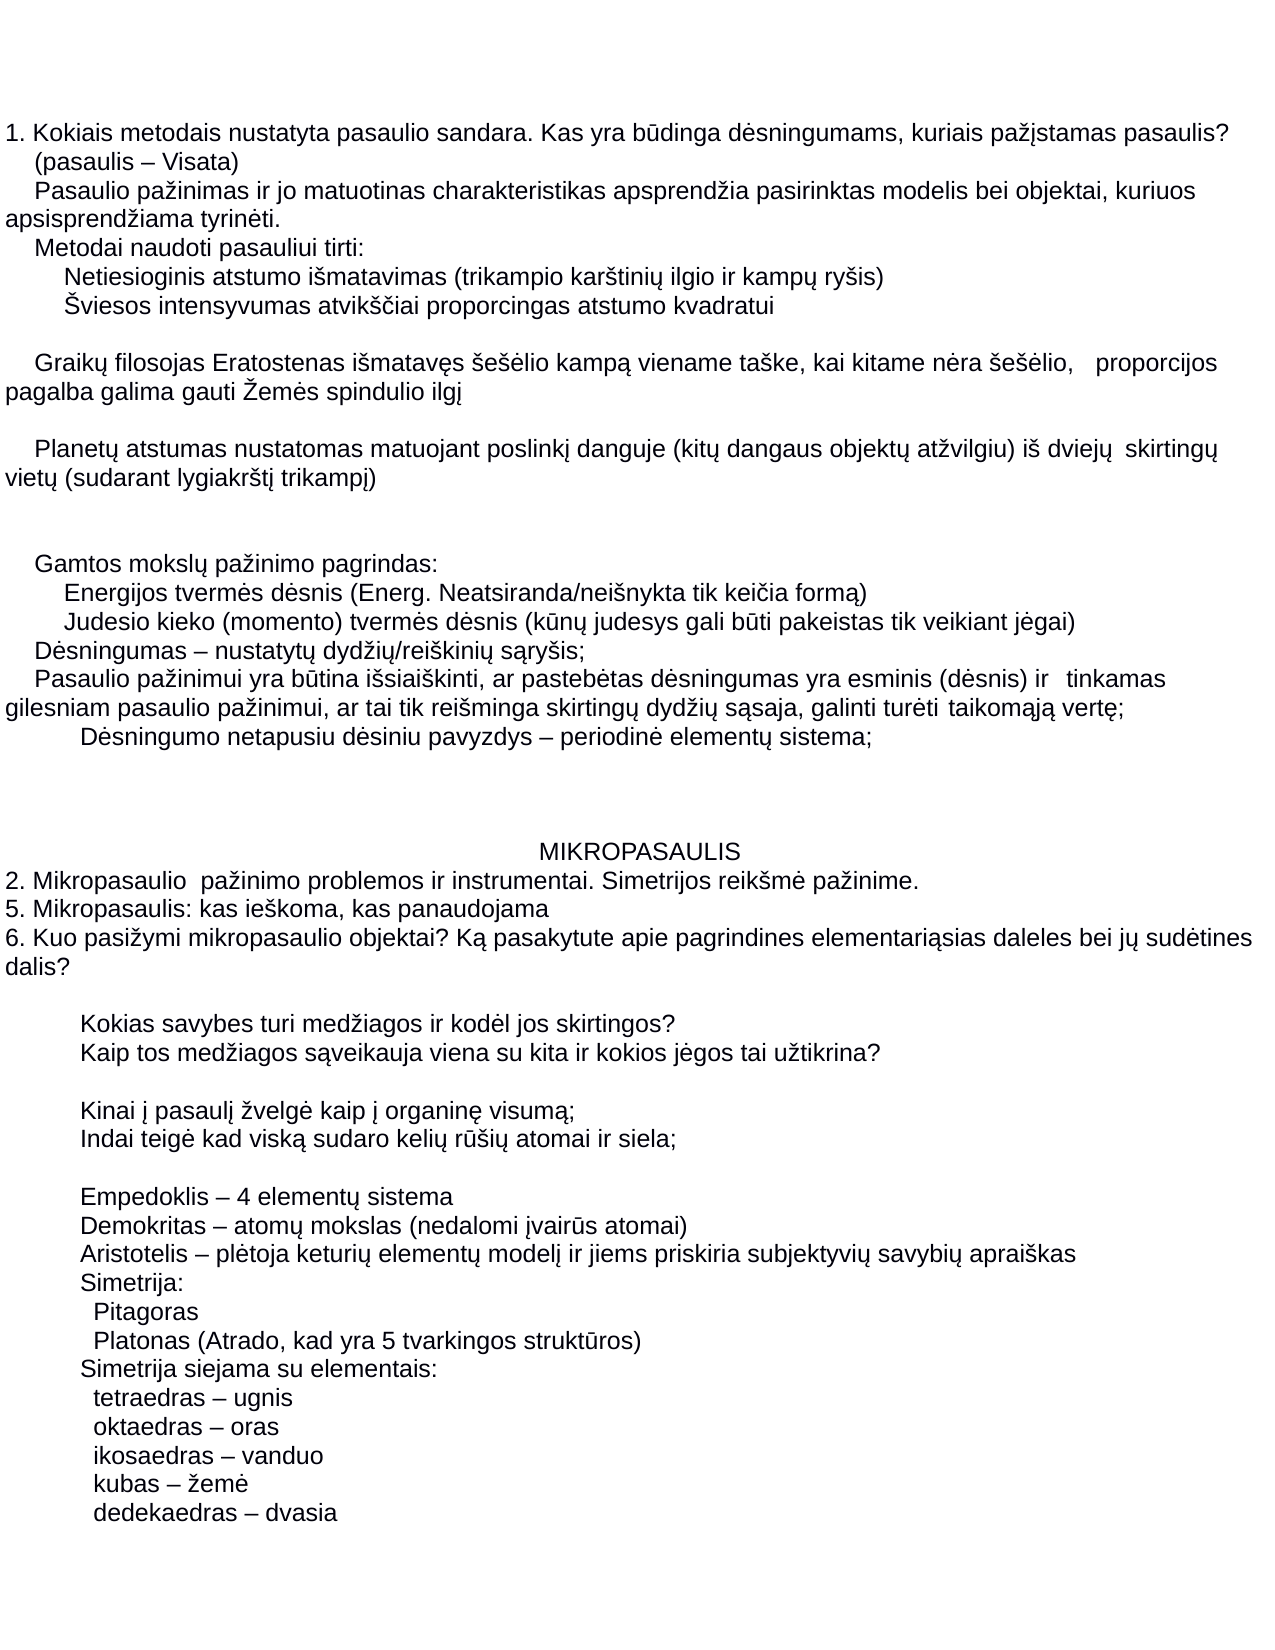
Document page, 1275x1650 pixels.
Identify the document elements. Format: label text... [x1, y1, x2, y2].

text Dėsningumo netapusiu dėsiniu pavyzdys – periodinė elementų sistema; [5, 722, 1275, 751]
text Netiesioginis atstumo išmatavimas (trikampio karštinių ilgio ir kampų ryšis) [5, 262, 1275, 291]
text Šviesos intensyvumas atvikščiai proporcingas atstumo kvadratui [5, 291, 1275, 319]
list tetraedras – ugnis [80, 1383, 1275, 1412]
list 6. Kuo pasižymi mikropasaulio objektai? Ką pasakytute apie pagrindines elementariąsias daleles bei jų sudėtines dalis? [5, 923, 1275, 981]
list Simetrija: [80, 1268, 1275, 1297]
list Indai teigė kad viską sudaro kelių rūšių atomai ir siela; [80, 1124, 1275, 1153]
list ikosaedras – vanduo [80, 1441, 1275, 1469]
list dedekaedras – dvasia [80, 1498, 1275, 1527]
list Kaip tos medžiagos sąveikauja viena su kita ir kokios jėgos tai užtikrina? [80, 1038, 1275, 1067]
text Gamtos mokslų pažinimo pagrindas: [5, 549, 1275, 578]
list Empedoklis – 4 elementų sistema [80, 1182, 1275, 1211]
text Energijos tvermės dėsnis (Energ. Neatsiranda/neišnykta tik keičia formą) [5, 578, 1275, 607]
text Planetų atstumas nustatomas matuojant poslinkį danguje (kitų dangaus objektų atžvilgiu) iš dviejų skirtingų vietų (sudarant lygiakrštį trikampį) [5, 434, 1275, 492]
list kubas – žemė [80, 1469, 1275, 1498]
list 5. Mikropasaulis: kas ieškoma, kas panaudojama [5, 894, 1275, 923]
list Simetrija siejama su elementais: [80, 1354, 1275, 1383]
list 2. Mikropasaulio pažinimo problemos ir instrumentai. Simetrijos reikšmė pažinime. [5, 866, 1275, 894]
text (pasaulis – Visata) [5, 147, 1275, 176]
list Kokias savybes turi medžiagos ir kodėl jos skirtingos? [80, 1009, 1275, 1038]
text Pasaulio pažinimas ir jo matuotinas charakteristikas apsprendžia pasirinktas modelis bei objektai, kuriuos apsisprendžiama tyrinėti. Metodai naudoti pasauliui tirti: [5, 176, 1275, 262]
list Pitagoras [80, 1297, 1275, 1326]
text 1. Kokiais metodais nustatyta pasaulio sandara. Kas yra būdinga dėsningumams, kuriais pažįstamas pasaulis? [5, 118, 1275, 147]
list MIKROPASAULIS [5, 837, 1275, 866]
text Graikų filosojas Eratostenas išmatavęs šešėlio kampą viename taške, kai kitame nėra šešėlio, proporcijos pagalba galima gauti Žemės spindulio ilgį [5, 348, 1275, 406]
list Kinai į pasaulį žvelgė kaip į organinę visumą; [80, 1096, 1275, 1124]
list Demokritas – atomų mokslas (nedalomi įvairūs atomai) [80, 1211, 1275, 1239]
text Pasaulio pažinimui yra būtina išsiaiškinti, ar pastebėtas dėsningumas yra esminis (dėsnis) ir tinkamas gilesniam pasaulio pažinimui, ar tai tik reišminga skirtingų dydžių sąsaja, galinti turėti taikomąją vertę; [5, 664, 1275, 722]
list oktaedras – oras [80, 1412, 1275, 1441]
list Platonas (Atrado, kad yra 5 tvarkingos struktūros) [80, 1326, 1275, 1354]
text Judesio kieko (momento) tvermės dėsnis (kūnų judesys gali būti pakeistas tik veikiant jėgai) [5, 607, 1275, 636]
text Dėsningumas – nustatytų dydžių/reiškinių sąryšis; [5, 636, 1275, 664]
list Aristotelis – plėtoja keturių elementų modelį ir jiems priskiria subjektyvių savybių apraiškas [80, 1239, 1275, 1268]
